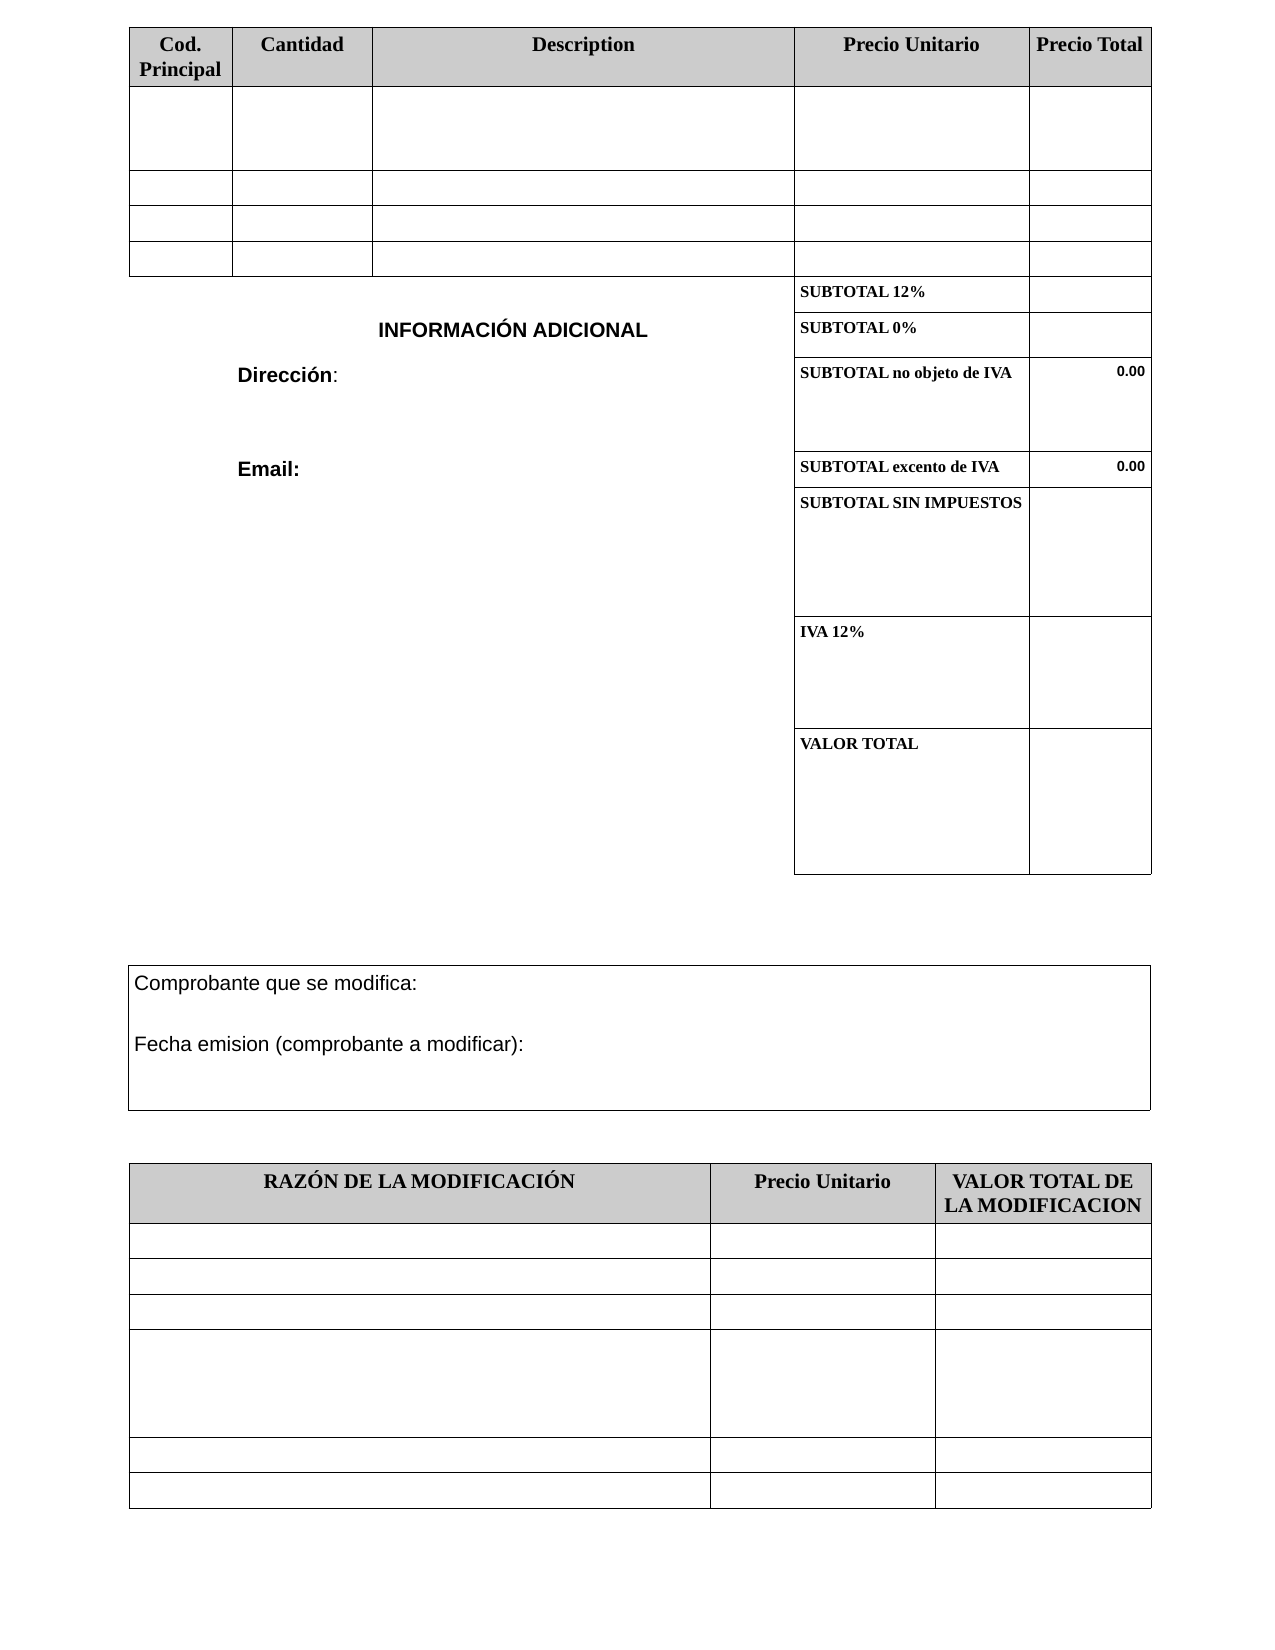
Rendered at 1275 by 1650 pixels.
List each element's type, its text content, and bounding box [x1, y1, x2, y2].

table_cell [129, 277, 232, 312]
table_cell [232, 728, 372, 874]
table_cell [711, 1224, 935, 1258]
table_cell <when test="line.type == 'subtotal'"> [130, 1473, 710, 1508]
table_cell [233, 242, 372, 276]
table_cell SUBTOTAL no objeto de IVA [795, 358, 1029, 451]
table_cell </otherwise> [373, 171, 794, 205]
table_header Cantidad [233, 28, 372, 86]
text </if> [118, 874, 1206, 898]
table_header Comprobante que se modifica: <invoice.number_w> <if test="invoice.invoice_date"> Fecha emision (comprobante a modificar): <formatLang(invoice.ambiente, invoice.party.lang)> </if> [129, 966, 1150, 1110]
table_cell <subtotal_0> [1030, 313, 1151, 357]
table_cell [130, 171, 232, 205]
table_header Precio Total [1030, 28, 1151, 86]
table_cell SUBTOTAL SIN IMPUESTOS [795, 488, 1029, 616]
table_cell [129, 312, 232, 357]
table_cell [711, 1259, 935, 1294]
table_header RAZÓN DE LA MODIFICACIÓN [130, 1164, 710, 1223]
table_cell [130, 206, 232, 241]
table_cell [233, 171, 372, 205]
text <if test="invoice.type == 'out_debit_note'"> [118, 910, 1206, 934]
table_cell [373, 616, 794, 728]
table_cell <formatLang(invoice.tax_amount, invoice.party.lang, currency=invoice.currency)> [1030, 617, 1151, 728]
table_cell [711, 1295, 935, 1329]
table_cell <formatLang(invoice.untaxed_amount, invoice.party.lang, currency=invoice.currency)> [1030, 488, 1151, 616]
table_cell [373, 451, 794, 487]
table_cell [711, 1438, 935, 1472]
table_cell [936, 1438, 1151, 1472]
table_header Precio Unitario [795, 28, 1029, 86]
table_cell SUBTOTAL 12% [795, 277, 1029, 312]
table_cell </for> [373, 242, 794, 276]
table_cell [232, 312, 372, 357]
table_cell SUBTOTAL excento de IVA [795, 452, 1029, 487]
table_cell [130, 87, 232, 170]
table_cell <choose test=""> [130, 1259, 710, 1294]
table_cell [129, 357, 232, 451]
table_cell [373, 728, 794, 874]
table_cell <when test="line.type == 'line'"> [130, 1295, 710, 1329]
table_cell 0.00 [1030, 358, 1151, 451]
table_cell VALOR TOTAL [795, 729, 1029, 874]
table_header Precio Unitario [711, 1164, 935, 1223]
table_cell [373, 277, 794, 312]
table_cell [795, 171, 1029, 205]
table_cell [936, 1295, 1151, 1329]
table_cell SUBTOTAL 0% [795, 313, 1029, 357]
table_cell [232, 277, 372, 312]
table_cell <for each="line in invoice.lines"> [130, 1224, 710, 1258]
table_cell [233, 87, 372, 170]
table_cell [130, 242, 232, 276]
table_cell [936, 1259, 1151, 1294]
table_cell [795, 87, 1029, 170]
table_cell [129, 451, 232, 487]
table_cell [129, 728, 232, 874]
table_cell IVA 12% [795, 617, 1029, 728]
table_cell [1030, 242, 1151, 276]
table_header VALOR TOTAL DE LA MODIFICACION [936, 1164, 1151, 1223]
table_cell <for each="line in line.description.split('\n')"> <line> </for> [373, 87, 794, 170]
table_cell [795, 206, 1029, 241]
table_cell [373, 487, 794, 616]
table_cell <subtotal_12> [1030, 277, 1151, 312]
table_cell Dirección: [232, 357, 372, 451]
table_cell Email: [232, 451, 372, 487]
table_cell [1030, 206, 1151, 241]
table_cell [711, 1473, 935, 1508]
table_cell </when> [130, 1438, 710, 1472]
table_cell [936, 1224, 1151, 1258]
table_cell [795, 242, 1029, 276]
table_cell [1030, 171, 1151, 205]
table_cell 0.00 [1030, 452, 1151, 487]
table_cell [233, 206, 372, 241]
table_cell [232, 616, 372, 728]
table_cell [129, 487, 232, 616]
table_cell <formatLang(invoice.total_amount, invoice.party.lang, currency=invoice.currency)> [1030, 729, 1151, 874]
table_cell [1030, 87, 1151, 170]
table_cell <for each="line in line.description.split('\n')"> <line> </for> [130, 1330, 710, 1437]
table_cell </choose> [373, 206, 794, 241]
table_cell <formatLang(line.amount, invoice.party.lang, currency=invoice.currency)> [936, 1330, 1151, 1437]
table_cell [232, 487, 372, 616]
table_header Description [373, 28, 794, 86]
table_cell <formatLang(line.unit_price, invoice.party.lang, currency=invoice.currency)> [711, 1330, 935, 1437]
table_cell <if test="party.addresses"> <party.addresses[0].street> </if> [373, 357, 794, 451]
table_cell INFORMACIÓN ADICIONAL [373, 312, 794, 357]
table_header Cod. Principal [130, 28, 232, 86]
table_cell [936, 1473, 1151, 1508]
table_cell [129, 616, 232, 728]
